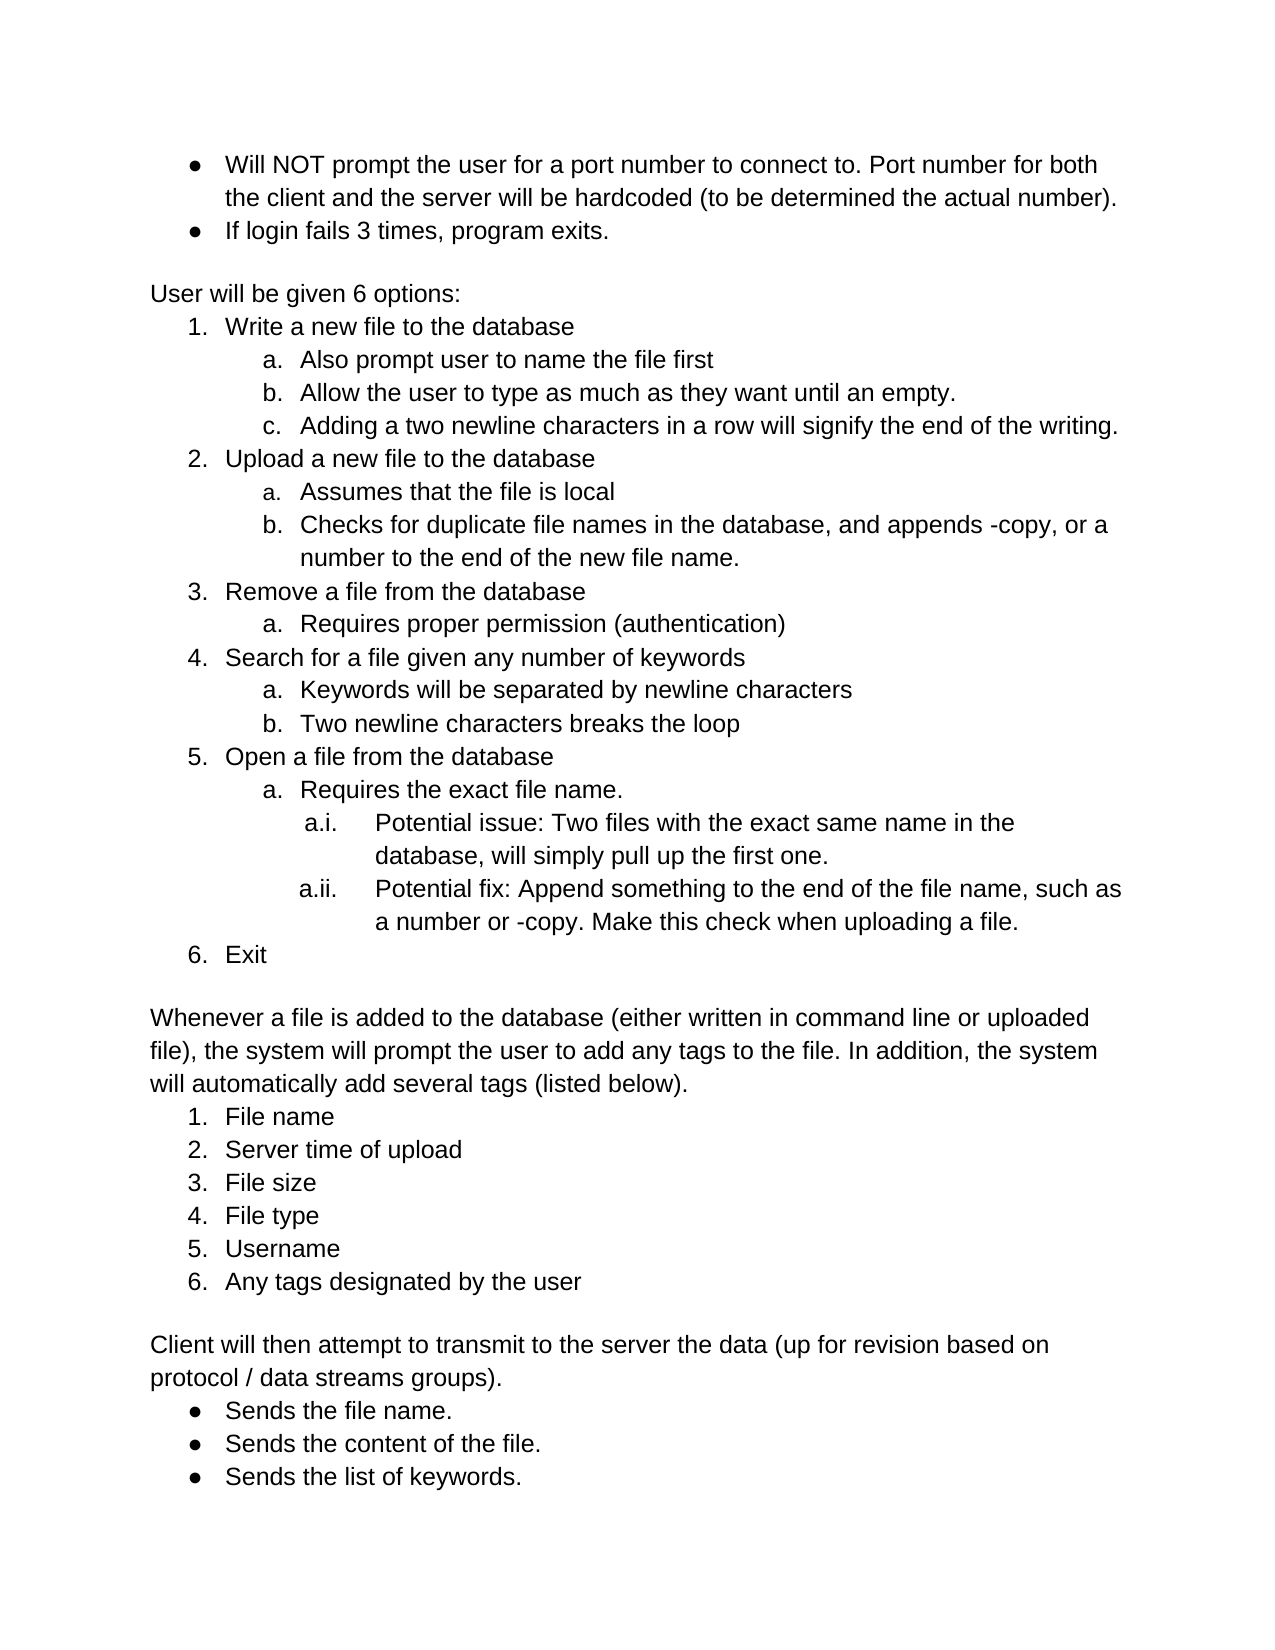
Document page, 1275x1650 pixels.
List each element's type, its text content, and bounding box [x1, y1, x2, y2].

list File name [187, 1102, 1125, 1131]
list Will NOT prompt the user for a port number to connect to. Port number for both the client and the server will be hardcoded (to be determined the actual number). [187, 150, 1125, 212]
text Client will then attempt to transmit to the server the data (up for revision based on protocol / data streams groups). [150, 1330, 1125, 1392]
text User will be given 6 options: [150, 279, 1125, 308]
list Search for a file given any number of keywords [187, 642, 1125, 671]
list Any tags designated by the user [187, 1267, 1125, 1296]
list Potential issue: Two files with the exact same name in the database, will simply pull up the first one. [337, 808, 1125, 869]
list Two newline characters breaks the loop [262, 708, 1125, 737]
list If login fails 3 times, program exits. [187, 216, 1125, 245]
text Whenever a file is added to the database (either written in command line or uploaded file), the system will prompt the user to add any tags to the file. In addition, the system will automatically add several tags (listed below). [150, 1003, 1125, 1098]
list Remove a file from the database [187, 576, 1125, 605]
list Adding a two newline characters in a row will signify the end of the writing. [262, 411, 1125, 440]
list Checks for duplicate file names in the database, and appends -copy, or a number to the end of the new file name. [262, 510, 1125, 572]
list Exit [187, 940, 1125, 968]
list File size [187, 1168, 1125, 1197]
list Upload a new file to the database [187, 444, 1125, 473]
list Assumes that the file is local [262, 477, 1125, 506]
list Allow the user to type as much as they want until an empty. [262, 378, 1125, 407]
list Sends the content of the file. [187, 1429, 1125, 1458]
list Server time of upload [187, 1135, 1125, 1164]
list Sends the list of keywords. [187, 1462, 1125, 1491]
list Write a new file to the database [187, 312, 1125, 341]
list File type [187, 1201, 1125, 1230]
list Requires the exact file name. [262, 774, 1125, 803]
list Requires proper permission (authentication) [262, 609, 1125, 638]
list Keywords will be separated by newline characters [262, 676, 1125, 704]
list Username [187, 1234, 1125, 1263]
list Also prompt user to name the file first [262, 345, 1125, 374]
list Open a file from the database [187, 742, 1125, 770]
list Potential fix: Append something to the end of the file name, such as a number or -copy. Make this check when uploading a file. [337, 874, 1125, 935]
list Sends the file name. [187, 1396, 1125, 1425]
